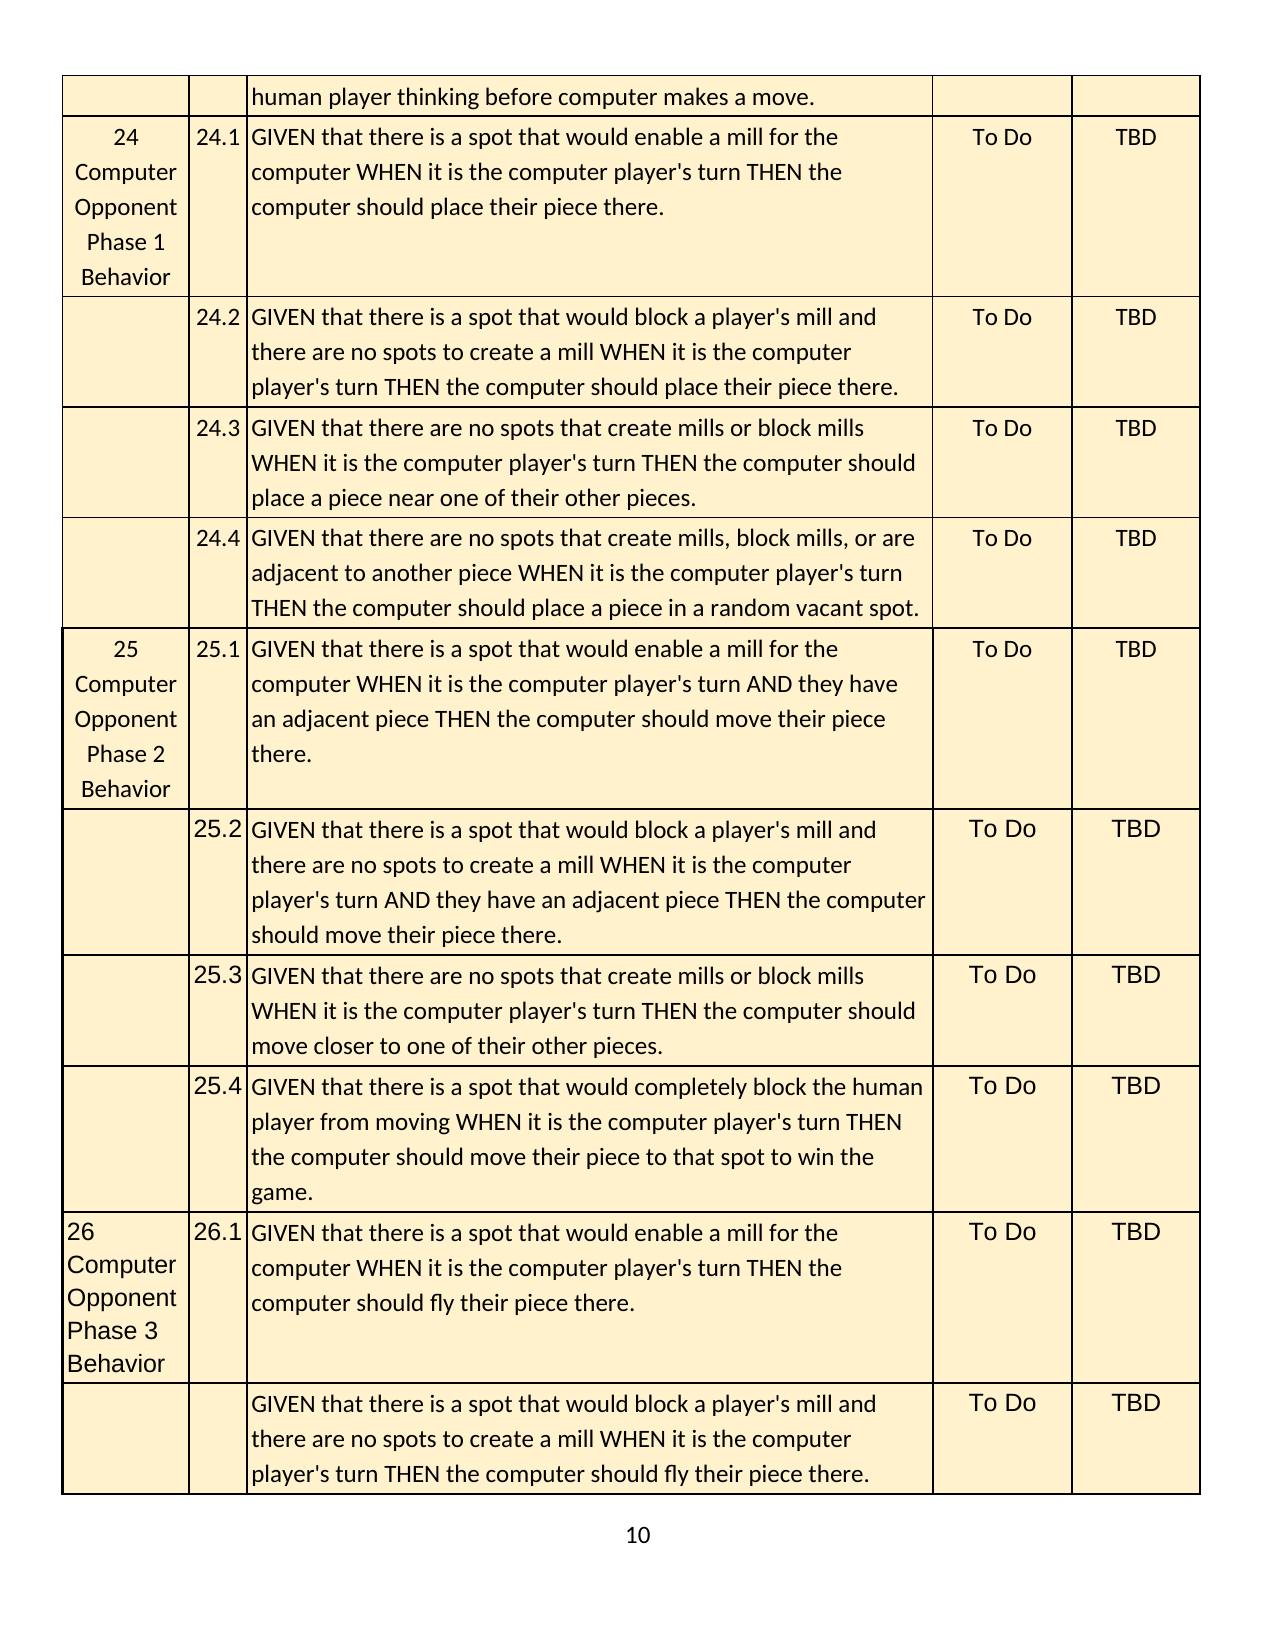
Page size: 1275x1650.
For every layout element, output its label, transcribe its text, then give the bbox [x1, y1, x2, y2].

table_cell 24 Computer Opponent Phase 1 Behavior [63, 117, 188, 296]
table_cell GIVEN that there is a spot that would enable a mill for the computer WHEN it is the computer player's turn AND they have an adjacent piece THEN the computer should move their piece there. [248, 629, 932, 808]
table_cell To Do [934, 1213, 1071, 1382]
table_cell TBD [1073, 956, 1199, 1065]
table_cell [190, 1384, 246, 1493]
table_cell human player thinking before computer makes a move. [248, 76, 932, 115]
table_cell GIVEN that there are no spots that create mills, block mills, or are adjacent to another piece WHEN it is the computer player's turn THEN the computer should place a piece in a random vacant spot. [248, 518, 932, 627]
table_cell GIVEN that there are no spots that create mills or block mills WHEN it is the computer player's turn THEN the computer should move closer to one of their other pieces. [248, 956, 932, 1065]
table_cell TBD [1073, 1067, 1199, 1211]
table_cell 24.4 [190, 518, 246, 627]
table_cell [933, 76, 1071, 115]
table_cell [64, 1384, 188, 1493]
table_cell [63, 76, 188, 115]
table_cell 26 Computer Opponent Phase 3 Behavior [64, 1213, 188, 1382]
table_cell GIVEN that there is a spot that would enable a mill for the computer WHEN it is the computer player's turn THEN the computer should fly their piece there. [248, 1213, 932, 1382]
table_cell 26.1 [190, 1213, 246, 1382]
table_cell To Do [934, 629, 1071, 808]
table_cell To Do [933, 117, 1071, 296]
table_cell [64, 810, 188, 954]
table_cell 25.3 [190, 956, 246, 1065]
table_cell To Do [934, 1067, 1071, 1211]
table_cell GIVEN that there is a spot that would block a player's mill and there are no spots to create a mill WHEN it is the computer player's turn THEN the computer should place their piece there. [248, 297, 932, 406]
table_cell GIVEN that there is a spot that would block a player's mill and there are no spots to create a mill WHEN it is the computer player's turn THEN the computer should fly their piece there. [248, 1384, 932, 1493]
table_cell 25.2 [190, 810, 246, 954]
table_cell TBD [1073, 297, 1199, 406]
table_cell To Do [933, 408, 1071, 517]
table_cell To Do [934, 956, 1071, 1065]
table_cell To Do [934, 1384, 1071, 1493]
table_cell GIVEN that there is a spot that would enable a mill for the computer WHEN it is the computer player's turn THEN the computer should place their piece there. [248, 117, 932, 296]
table_cell 24.3 [190, 408, 246, 517]
table_cell 25.4 [190, 1067, 246, 1211]
table_cell TBD [1073, 408, 1199, 517]
table_cell GIVEN that there is a spot that would block a player's mill and there are no spots to create a mill WHEN it is the computer player's turn AND they have an adjacent piece THEN the computer should move their piece there. [248, 810, 932, 954]
table_cell [63, 518, 188, 627]
table_cell [190, 76, 246, 115]
table_cell TBD [1073, 1213, 1199, 1382]
table_cell 25.1 [190, 629, 246, 808]
table_cell [63, 297, 188, 406]
table_cell [1073, 76, 1199, 115]
table_cell TBD [1073, 1384, 1199, 1493]
table_cell GIVEN that there is a spot that would completely block the human player from moving WHEN it is the computer player's turn THEN the computer should move their piece to that spot to win the game. [248, 1067, 932, 1211]
table_cell TBD [1073, 117, 1199, 296]
table_cell To Do [933, 297, 1071, 406]
table_cell [64, 1067, 188, 1211]
table_cell 24.1 [190, 117, 246, 296]
table_cell 25 Computer Opponent Phase 2 Behavior [64, 629, 188, 808]
table_cell To Do [933, 518, 1071, 627]
table_cell To Do [934, 810, 1071, 954]
table_cell TBD [1073, 629, 1199, 808]
table_cell [64, 956, 188, 1065]
table_cell GIVEN that there are no spots that create mills or block mills WHEN it is the computer player's turn THEN the computer should place a piece near one of their other pieces. [248, 408, 932, 517]
table_cell TBD [1073, 518, 1199, 627]
table_cell TBD [1073, 810, 1199, 954]
table_cell [63, 408, 188, 517]
table_cell 24.2 [190, 297, 246, 406]
